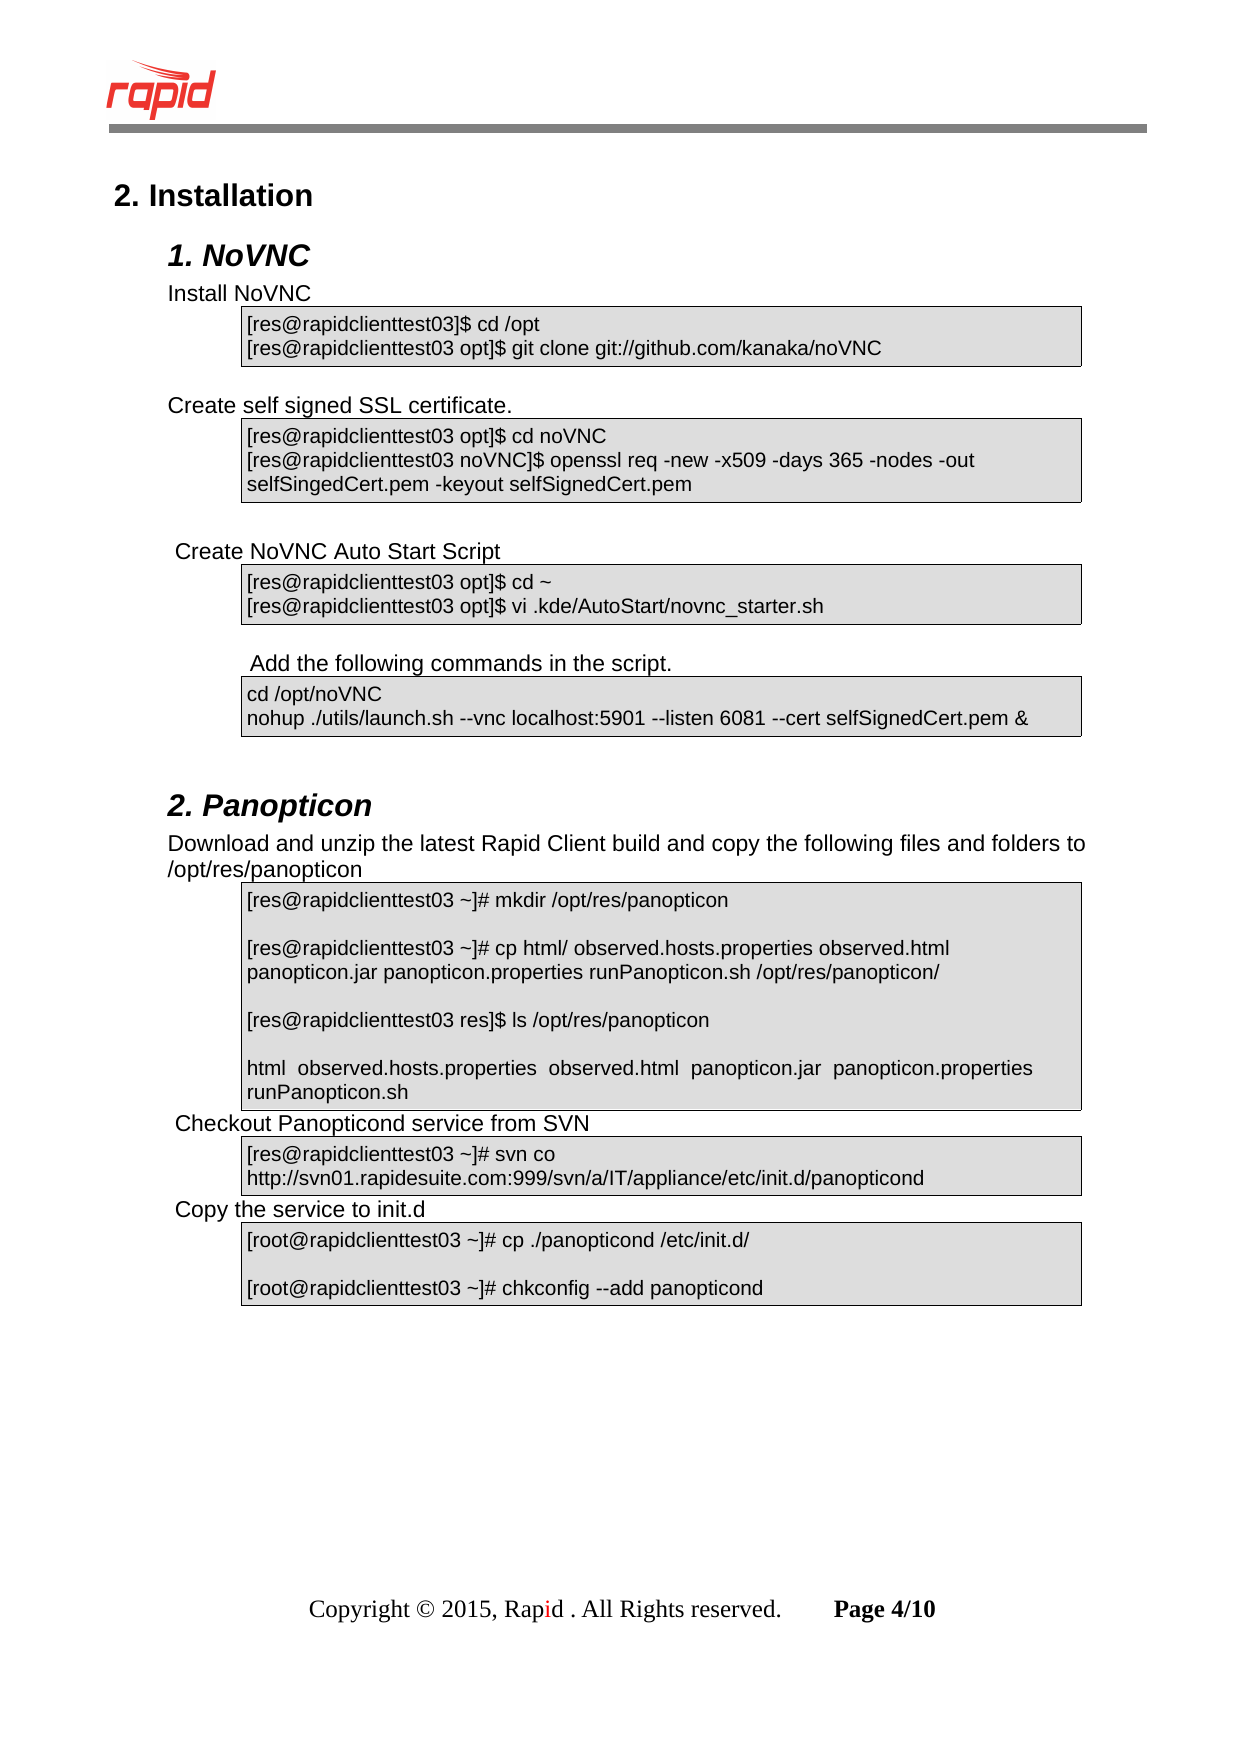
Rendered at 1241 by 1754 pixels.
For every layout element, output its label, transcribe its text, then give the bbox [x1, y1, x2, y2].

subtitle . NoVNC [167, 237, 1144, 273]
table_header [res@rapidclienttest03 opt]$ cd ~ [res@rapidclienttest03 opt]$ vi .kde/AutoStart/novnc_starter.sh [242, 565, 1081, 624]
text Download and unzip the latest Rapid Client build and copy the following files and folders to /opt/res/panopticon [167, 829, 1144, 882]
subtitle . Panopticon [167, 787, 1144, 823]
text Copy the service to init.d [117, 1196, 1144, 1222]
text Create NoVNC Auto Start Script [99, 538, 1144, 564]
table_header cd /opt/noVNC nohup ./utils/launch.sh --vnc localhost:5901 --listen 6081 --cert selfSignedCert.pem & [242, 677, 1081, 736]
table_header [root@rapidclienttest03 ~]# cp ./panopticond /etc/init.d/ [root@rapidclienttest03 ~]# chkconfig --add panopticond [242, 1223, 1081, 1305]
text Checkout Panopticond service from SVN [99, 1109, 1144, 1136]
table_header [res@rapidclienttest03 ~]# svn co http://svn01.rapidesuite.com:999/svn/a/IT/appliance/etc/init.d/panopticond [242, 1137, 1081, 1195]
picture [106, 60, 216, 120]
table_header [res@rapidclienttest03]$ cd /opt [res@rapidclienttest03 opt]$ git clone git://github.com/kanaka/noVNC [242, 307, 1081, 366]
table_header [res@rapidclienttest03 opt]$ cd noVNC [res@rapidclienttest03 noVNC]$ openssl req -new -x509 -days 365 -nodes -out selfSingedCert.pem -keyout selfSignedCert.pem [242, 419, 1081, 502]
subtitle 2. Installation [114, 177, 1144, 212]
text Add the following commands in the script. [99, 650, 1144, 676]
text Create self signed SSL certificate. [167, 392, 1144, 418]
table_header [res@rapidclienttest03 ~]# mkdir /opt/res/panopticon [res@rapidclienttest03 ~]# cp html/ observed.hosts.properties observed.html panopticon.jar panopticon.properties runPanopticon.sh /opt/res/panopticon/ [res@rapidclienttest03 res]$ ls /opt/res/panopticon html observed.hosts.properties observed.html panopticon.jar panopticon.properties runPanopticon.sh [242, 883, 1081, 1109]
text Install NoVNC [167, 280, 1144, 306]
